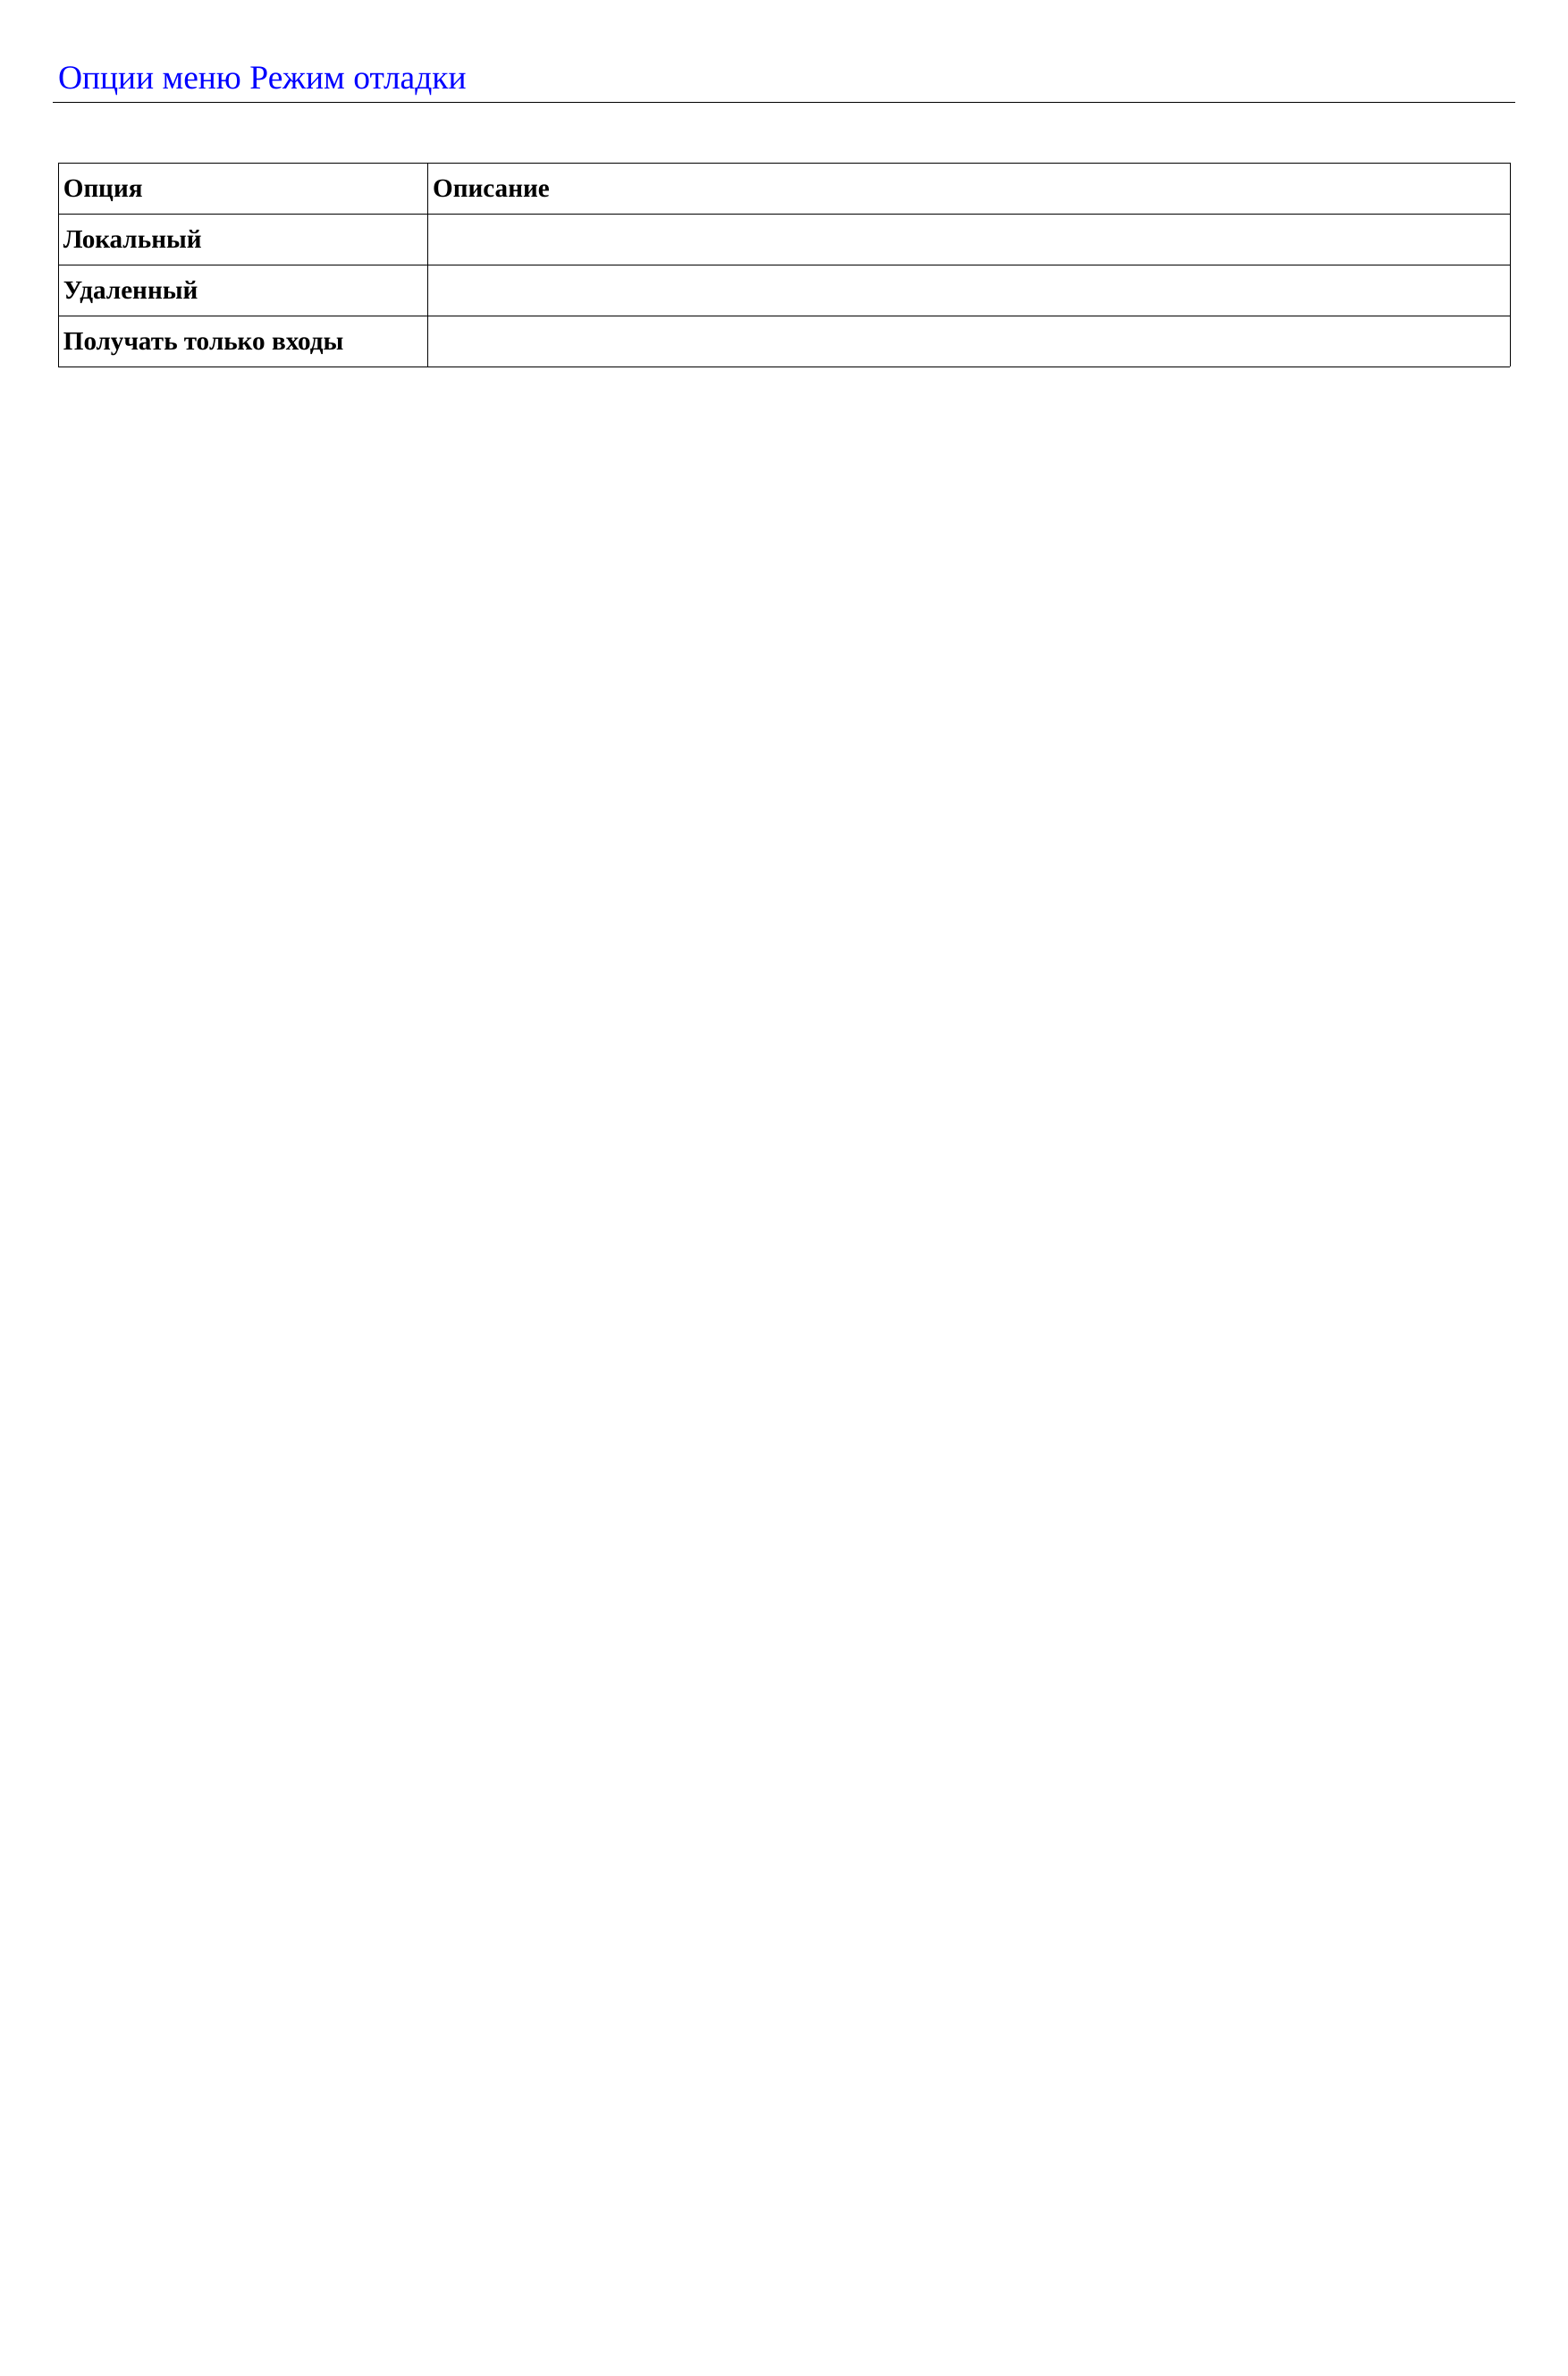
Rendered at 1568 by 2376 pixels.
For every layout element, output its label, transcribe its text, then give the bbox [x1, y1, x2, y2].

table_cell Удаленный [59, 265, 427, 316]
table_header Опции меню Режим отладки [53, 53, 1515, 102]
table_cell [428, 215, 1510, 265]
table_cell Получать только входы [59, 316, 427, 366]
table_cell Локальный [59, 215, 427, 265]
table_header Описание [428, 164, 1510, 214]
table_cell [428, 316, 1510, 366]
table_header Опция [59, 164, 427, 214]
table_cell [428, 265, 1510, 316]
table_cell [53, 103, 1515, 412]
